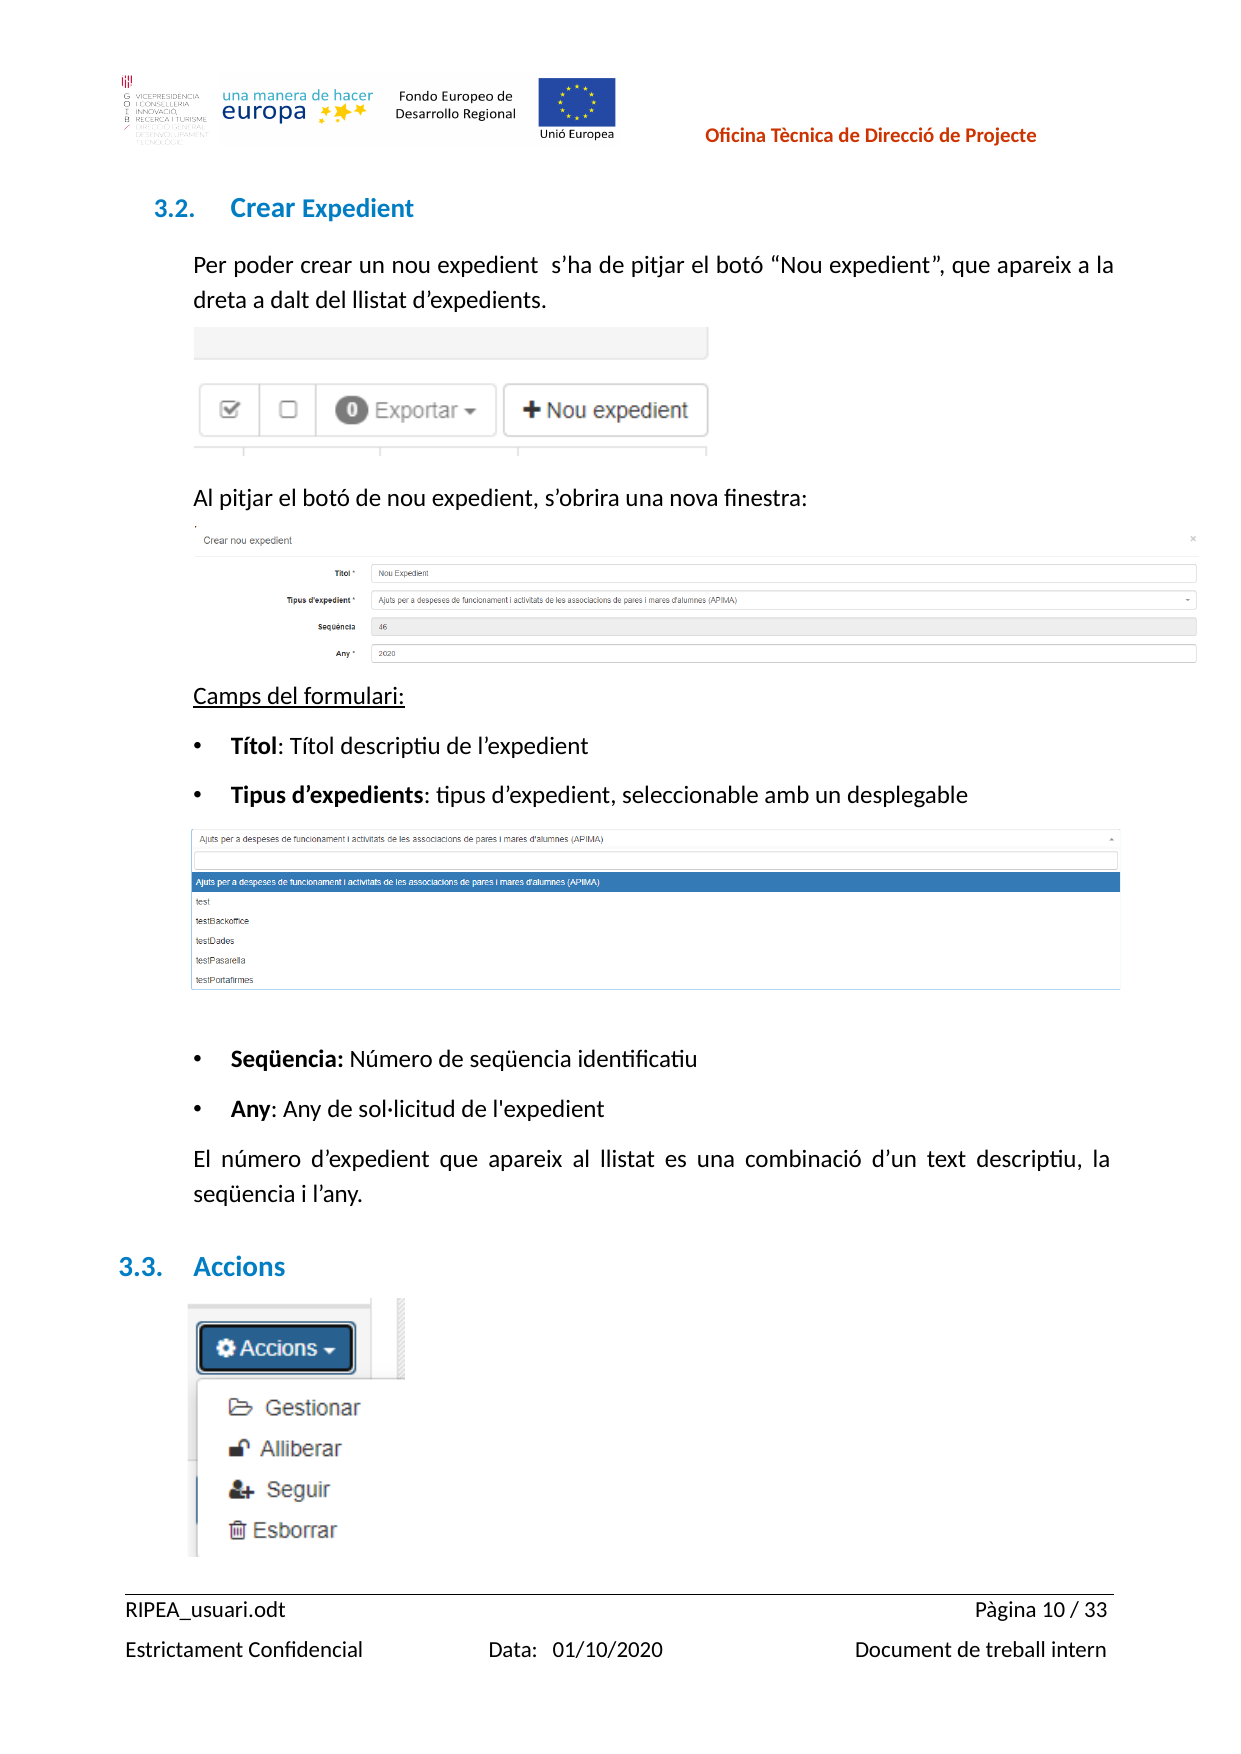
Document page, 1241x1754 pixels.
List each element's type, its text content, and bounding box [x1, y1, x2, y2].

picture [187, 1298, 405, 1557]
subtitle Accions [118, 1248, 1122, 1284]
picture [118, 73, 213, 147]
picture [193, 327, 725, 456]
subtitle Crear Expedient [153, 189, 1122, 225]
picture [195, 526, 1199, 668]
list Any: Any de sol·licitud de l'expedient [193, 1093, 1122, 1124]
list Seqüencia: Número de seqüencia identificatiu [193, 1044, 1122, 1074]
text Per poder crear un nou expedient s’ha de pitjar el botó “Nou expedient”, que apareix a la dreta a dalt del llistat d’expedients. [118, 249, 1122, 314]
text Camps del formulari: [118, 680, 1122, 711]
picture [219, 73, 621, 147]
list Tipus d’expedients: tipus d’expedient, seleccionable amb un desplegable [193, 779, 1122, 810]
picture [191, 829, 1121, 990]
text El número d’expedient que apareix al llistat es una combinació d’un text descriptiu, la seqüencia i l’any. [118, 1143, 1122, 1208]
list Títol: Títol descriptiu de l’expedient [193, 730, 1122, 761]
text Al pitjar el botó de nou expedient, s’obrira una nova finestra: [118, 482, 1122, 513]
